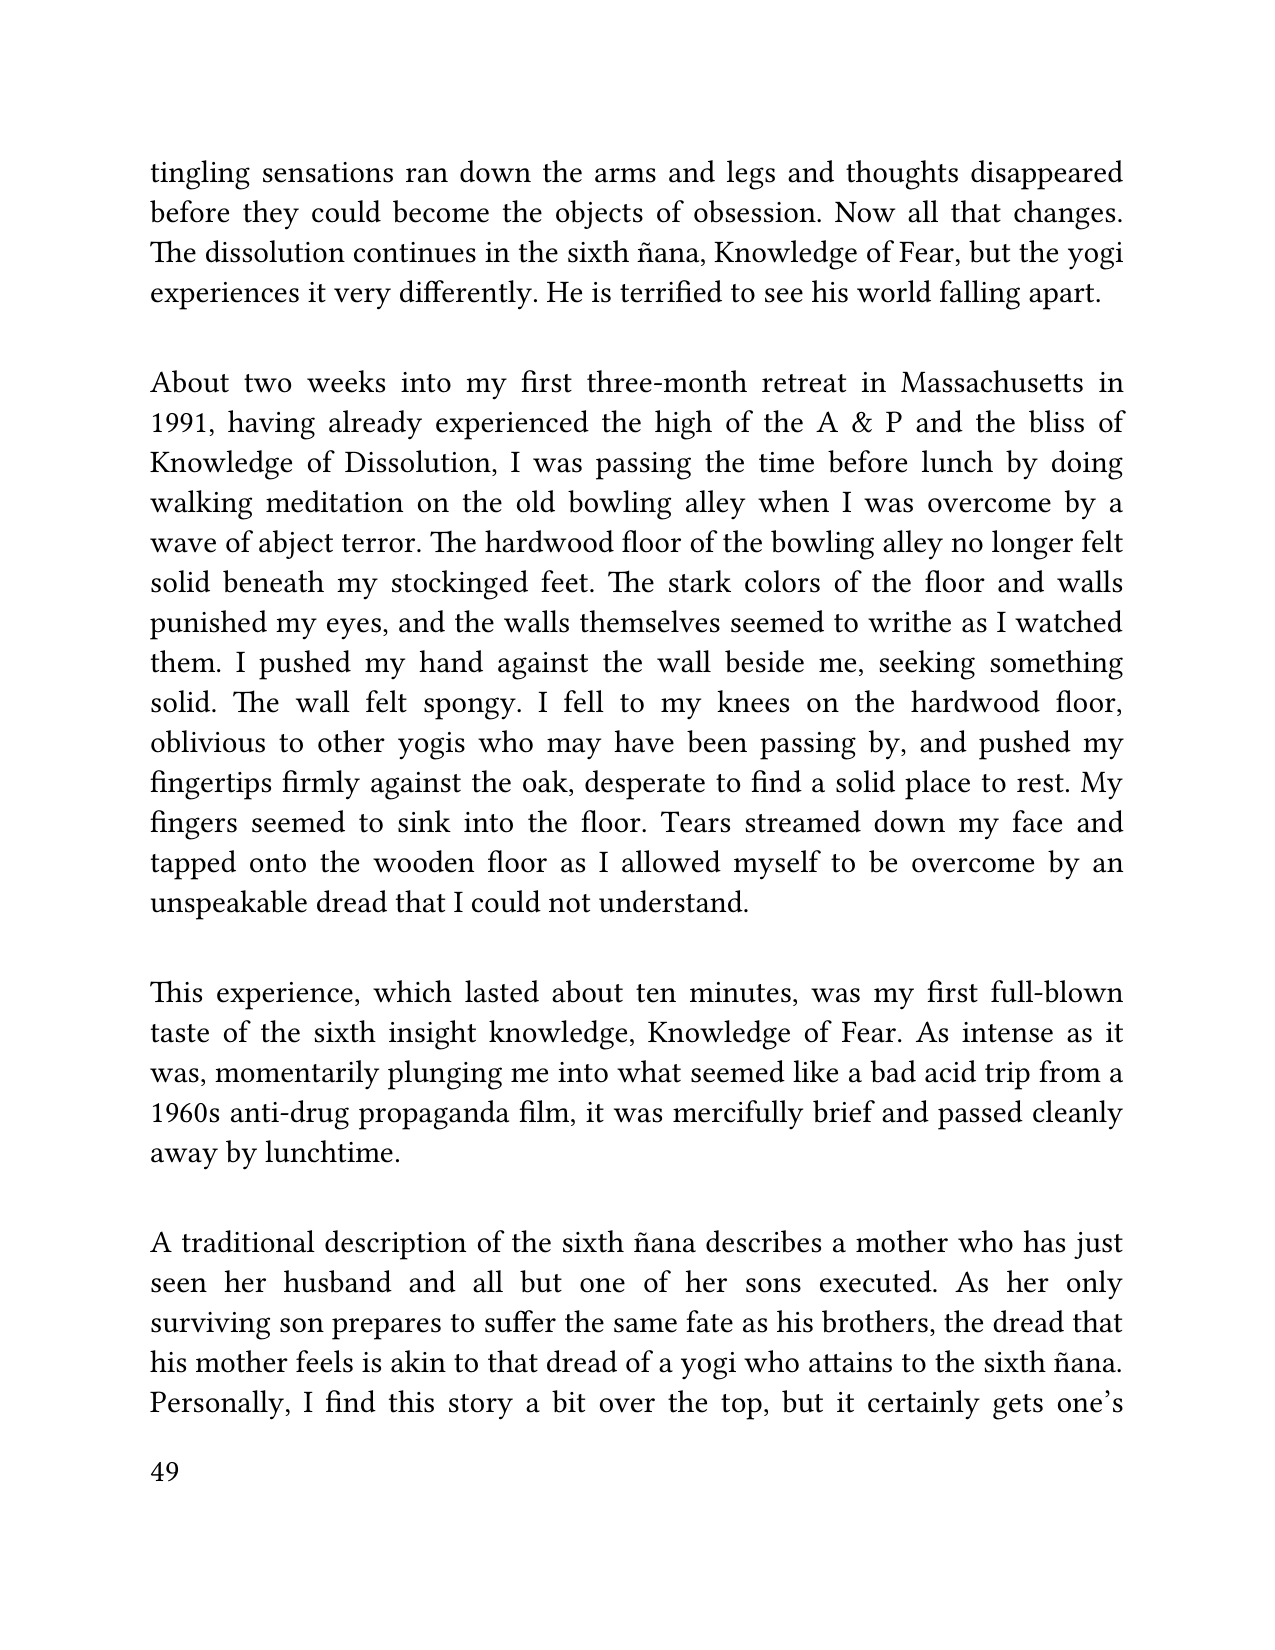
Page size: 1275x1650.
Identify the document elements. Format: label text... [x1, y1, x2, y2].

text About two weeks into my first three-month retreat in Massachusetts in 1991, having already experienced the high of the A & P and the bliss of Knowledge of Dissolution, I was passing the time before lunch by doing walking meditation on the old bowling alley when I was overcome by a wave of abject terror. The hardwood floor of the bowling alley no longer felt solid beneath my stockinged feet. The stark colors of the floor and walls punished my eyes, and the walls themselves seemed to writhe as I watched them. I pushed my hand against the wall beside me, seeking something solid. The wall felt spongy. I fell to my knees on the hardwood floor, oblivious to other yogis who may have been passing by, and pushed my fingertips firmly against the oak, desperate to find a solid place to rest. My fingers seemed to sink into the floor. Tears streamed down my face and tapped onto the wooden floor as I allowed myself to be overcome by an unspeakable dread that I could not understand. [150, 360, 1125, 920]
text This experience, which lasted about ten minutes, was my first full-blown taste of the sixth insight knowledge, Knowledge of Fear. As intense as it was, momentarily plunging me into what seemed like a bad acid trip from a 1960s anti-drug propaganda film, it was mercifully brief and passed cleanly away by lunchtime. [150, 970, 1125, 1170]
text tingling sensations ran down the arms and legs and thoughts disappeared before they could become the objects of obsession. Now all that changes. The dissolution continues in the sixth ñana, Knowledge of Fear, but the yogi experiences it very differently. He is terrified to see his world falling apart. [150, 150, 1125, 310]
text A traditional description of the sixth ñana describes a mother who has just seen her husband and all but one of her sons executed. As her only surviving son prepares to suffer the same fate as his brothers, the dread that his mother feels is akin to that dread of a yogi who attains to the sixth ñana. Personally, I find this story a bit over the top, but it certainly gets one’s [150, 1220, 1125, 1420]
